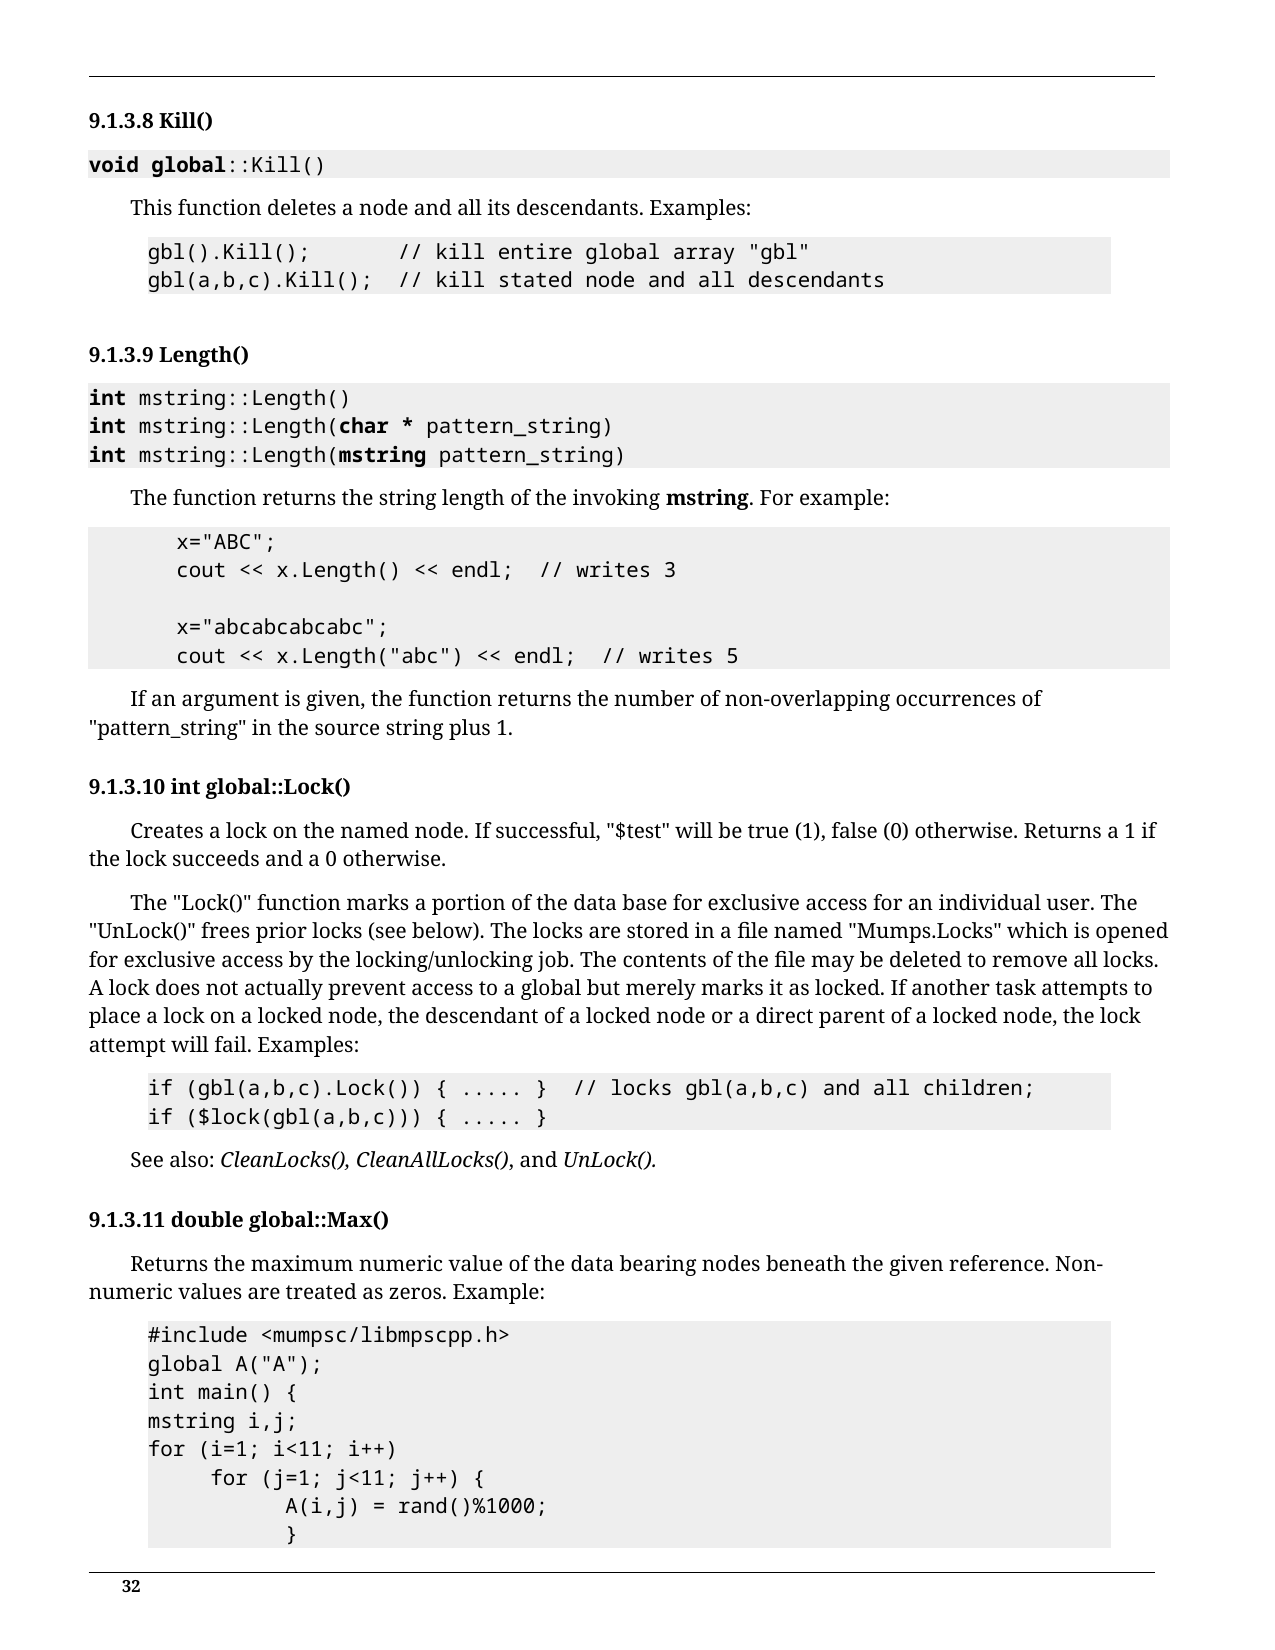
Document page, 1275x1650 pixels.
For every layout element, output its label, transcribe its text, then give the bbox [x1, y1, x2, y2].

text cout << x.Length() << endl; // writes 3 [88, 555, 1170, 584]
text void global::Kill() [88, 150, 1170, 178]
text } [148, 1519, 1111, 1548]
subtitle int global::Lock() [88, 772, 1170, 801]
text int mstring::Length() int mstring::Length(char * pattern_string) int mstring::Length(mstring pattern_string) [88, 383, 1170, 468]
subtitle Length() [88, 340, 1170, 368]
text A(i,j) = rand()%1000; [148, 1491, 1111, 1519]
subtitle double global::Max() [88, 1205, 1170, 1234]
text See also: CleanLocks(), CleanAllLocks(), and UnLock(). [88, 1145, 1170, 1174]
subtitle Kill() [88, 107, 1170, 135]
text if ($lock(gbl(a,b,c))) { ..... } [148, 1102, 1111, 1130]
text int main() { [148, 1377, 1111, 1406]
text This function deletes a node and all its descendants. Examples: [88, 193, 1170, 222]
text gbl().Kill(); // kill entire global array "gbl" [148, 237, 1111, 265]
text gbl(a,b,c).Kill(); // kill stated node and all descendants [148, 265, 1111, 294]
text for (j=1; j<11; j++) { [148, 1463, 1111, 1491]
text Creates a lock on the named node. If successful, "$test" will be true (1), false (0) otherwise. Returns a 1 if the lock succeeds and a 0 otherwise. [88, 816, 1170, 873]
text x="abcabcabcabc"; [88, 612, 1170, 641]
text x="ABC"; [88, 527, 1170, 555]
text The function returns the string length of the invoking mstring. For example: [88, 483, 1170, 512]
text for (i=1; i<11; i++) [148, 1434, 1111, 1463]
text global A("A"); [148, 1349, 1111, 1377]
text The "Lock()" function marks a portion of the data base for exclusive access for an individual user. The "UnLock()" frees prior locks (see below). The locks are stored in a file named "Mumps.Locks" which is opened for exclusive access by the locking/unlocking job. The contents of the file may be deleted to remove all locks. A lock does not actually prevent access to a global but merely marks it as locked. If another task attempts to place a lock on a locked node, the descendant of a locked node or a direct parent of a locked node, the lock attempt will fail. Examples: [88, 888, 1170, 1058]
text #include <mumpsc/libmpscpp.h> [148, 1321, 1111, 1349]
text if (gbl(a,b,c).Lock()) { ..... } // locks gbl(a,b,c) and all children; [148, 1073, 1111, 1102]
text mstring i,j; [148, 1406, 1111, 1434]
text Returns the maximum numeric value of the data bearing nodes beneath the given reference. Non-numeric values are treated as zeros. Example: [88, 1249, 1170, 1306]
text cout << x.Length("abc") << endl; // writes 5 [88, 641, 1170, 669]
text If an argument is given, the function returns the number of non-overlapping occurrences of "pattern_string" in the source string plus 1. [88, 684, 1170, 741]
